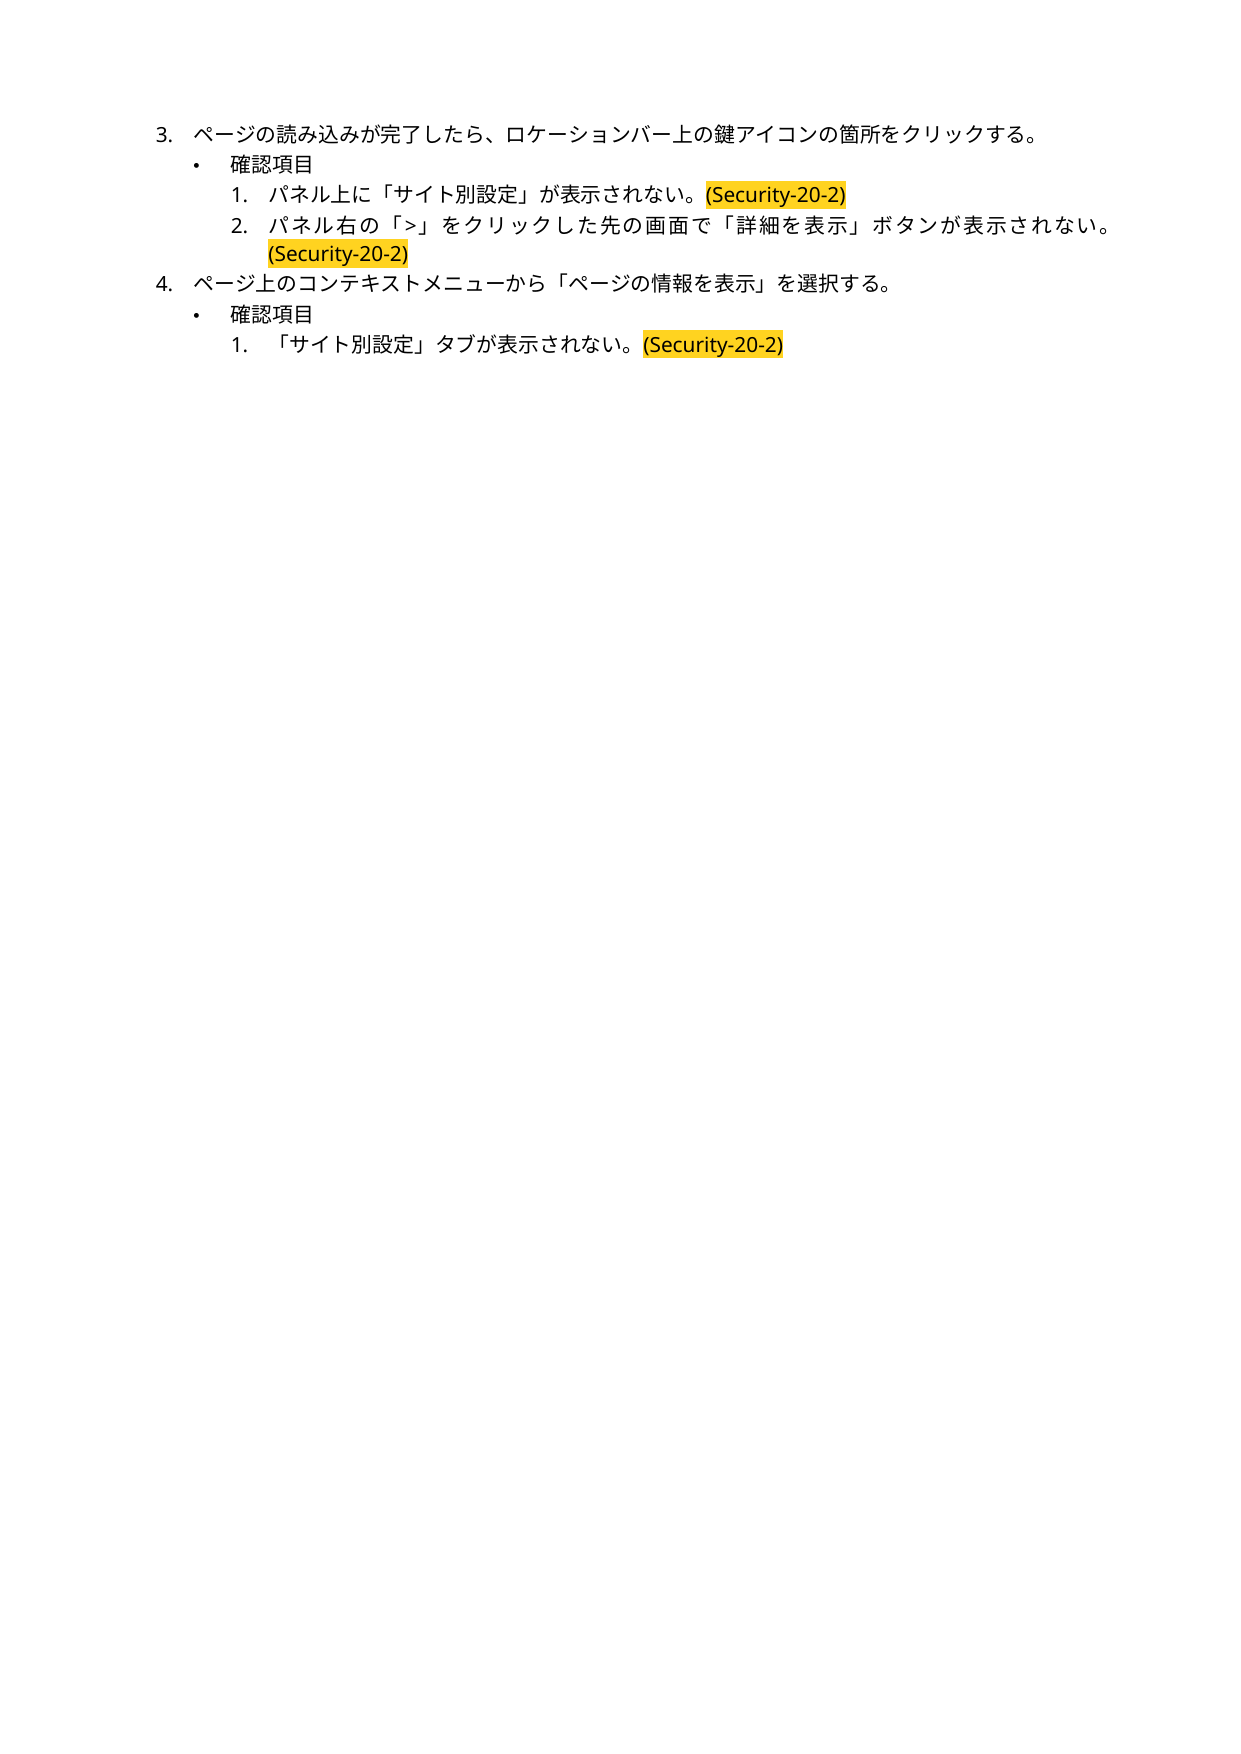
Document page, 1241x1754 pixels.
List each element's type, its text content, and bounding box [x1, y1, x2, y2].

list 「サイト別設定」タブが表示されない。(Security-20-2) [231, 328, 1122, 358]
list パネル右の「>」をクリックした先の画面で「詳細を表示」ボタンが表示されない。(Security-20-2) [231, 209, 1122, 268]
list 確認項目 [193, 298, 1122, 328]
list 確認項目 [193, 148, 1122, 179]
list ページの読み込みが完了したら、ロケーションバー上の鍵アイコンの箇所をクリックする。 [156, 118, 1122, 148]
list パネル上に「サイト別設定」が表示されない。(Security-20-2) [231, 179, 1122, 209]
list ページ上のコンテキストメニューから「ページの情報を表示」を選択する。 [156, 268, 1122, 298]
